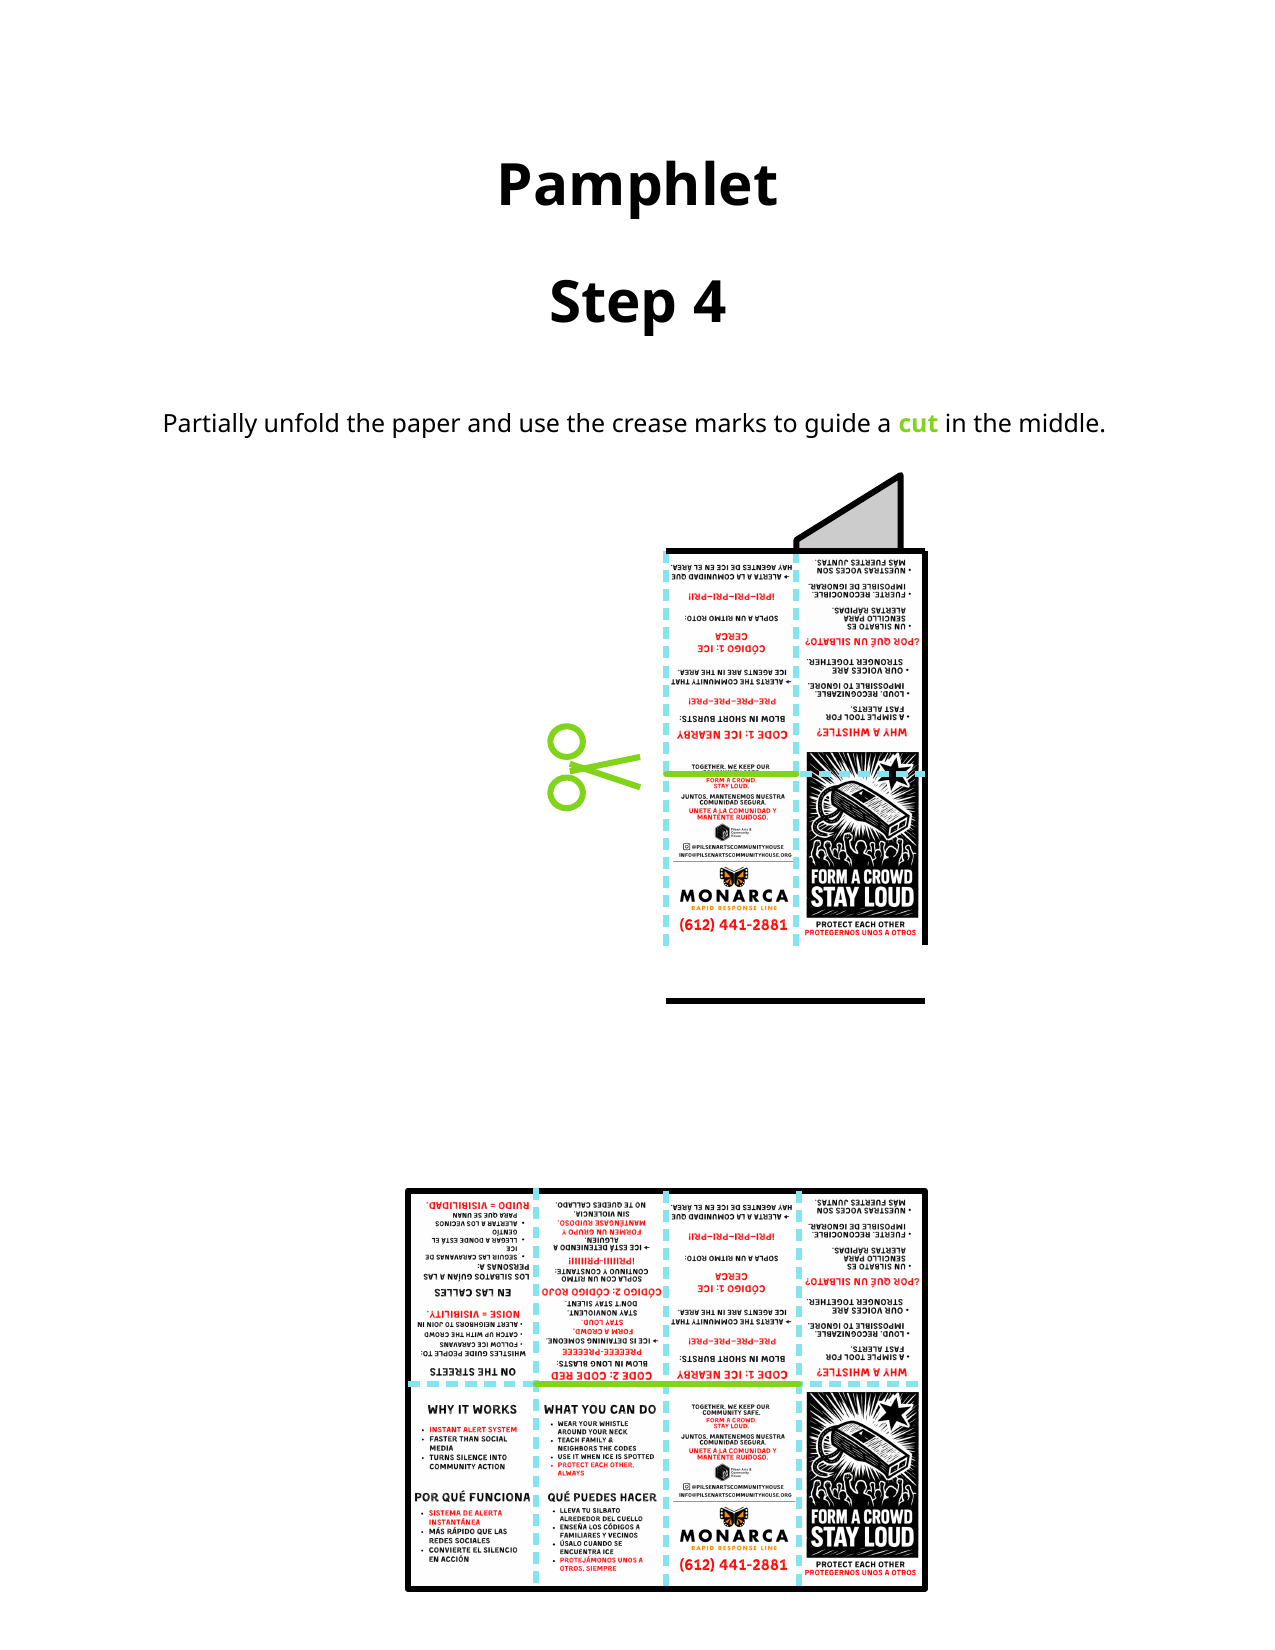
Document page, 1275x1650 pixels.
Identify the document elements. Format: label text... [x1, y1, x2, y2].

picture [411, 1194, 922, 1586]
title Step 4 [118, 260, 1157, 339]
text Partially unfold the paper and use the crease marks to guide a cut in the middle. [118, 406, 1157, 440]
title Pamphlet [118, 143, 1157, 223]
